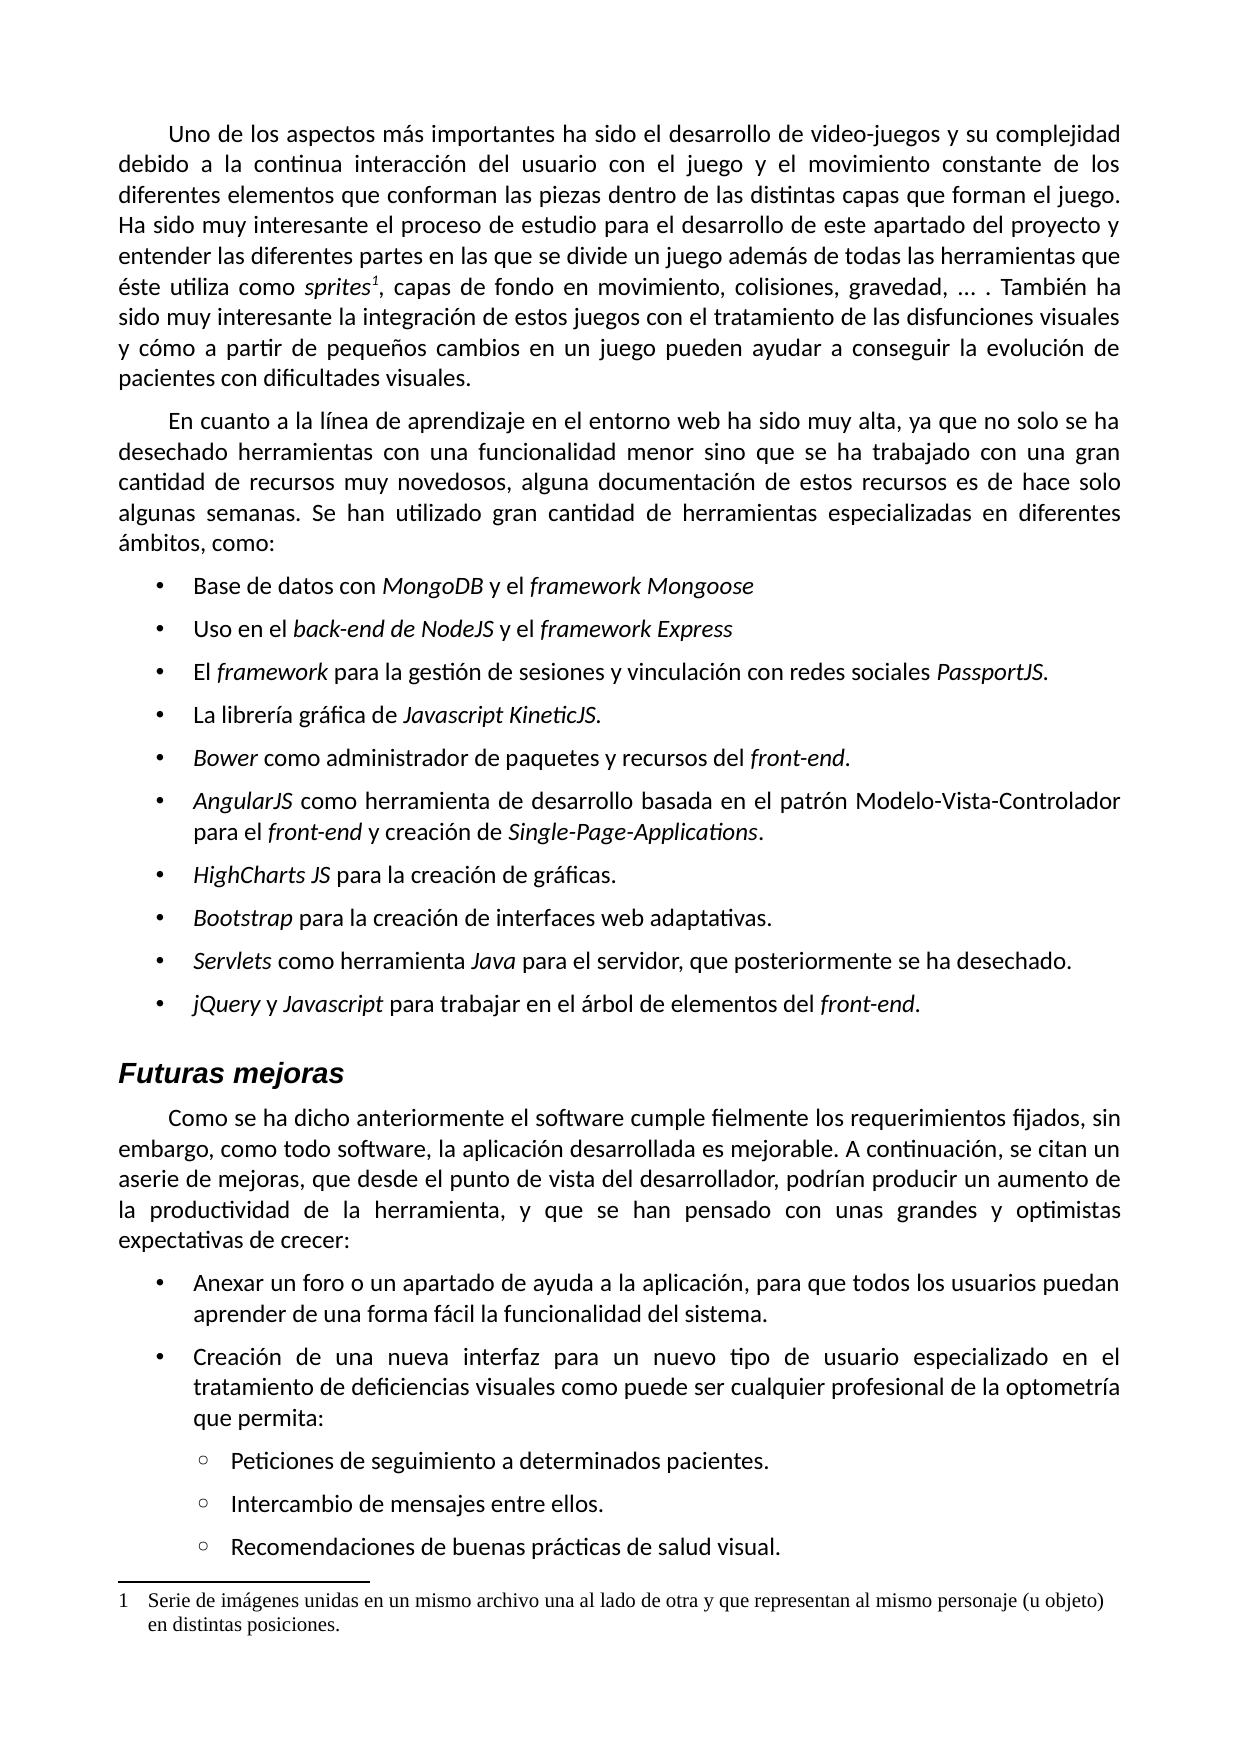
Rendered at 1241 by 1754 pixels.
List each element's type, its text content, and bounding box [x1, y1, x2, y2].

list HighCharts JS para la creación de gráficas. [156, 859, 1122, 889]
list Peticiones de seguimiento a determinados pacientes. [193, 1445, 1122, 1475]
text Uno de los aspectos más importantes ha sido el desarrollo de video-juegos y su complejidad debido a la continua interacción del usuario con el juego y el movimiento constante de los diferentes elementos que conforman las piezas dentro de las distintas capas que forman el juego. Ha sido muy interesante el proceso de estudio para el desarrollo de este apartado del proyecto y entender las diferentes partes en las que se divide un juego además de todas las herramientas que éste utiliza como sprites, capas de fondo en movimiento, colisiones, gravedad, ... . También ha sido muy interesante la integración de estos juegos con el tratamiento de las disfunciones visuales y cómo a partir de pequeños cambios en un juego pueden ayudar a conseguir la evolución de pacientes con dificultades visuales. [118, 118, 1122, 393]
text En cuanto a la línea de aprendizaje en el entorno web ha sido muy alta, ya que no solo se ha desechado herramientas con una funcionalidad menor sino que se ha trabajado con una gran cantidad de recursos muy novedosos, alguna documentación de estos recursos es de hace solo algunas semanas. Se han utilizado gran cantidad de herramientas especializadas en diferentes ámbitos, como: [118, 405, 1122, 558]
subtitle Futuras mejoras [118, 1056, 1122, 1090]
list jQuery y Javascript para trabajar en el árbol de elementos del front-end. [156, 988, 1122, 1019]
list Bower como administrador de paquetes y recursos del front-end. [156, 742, 1122, 773]
list AngularJS como herramienta de desarrollo basada en el patrón Modelo-Vista-Controlador para el front-end y creación de Single-Page-Applications. [156, 786, 1122, 847]
list Creación de una nueva interfaz para un nuevo tipo de usuario especializado en el tratamiento de deficiencias visuales como puede ser cualquier profesional de la optometría que permita: [156, 1341, 1122, 1432]
text Serie de imágenes unidas en un mismo archivo una al lado de otra y que representan al mismo personaje (u objeto) en distintas posiciones. [118, 1588, 1122, 1636]
list Bootstrap para la creación de interfaces web adaptativas. [156, 902, 1122, 933]
list Intercambio de mensajes entre ellos. [193, 1488, 1122, 1518]
text Como se ha dicho anteriormente el software cumple fielmente los requerimientos fijados, sin embargo, como todo software, la aplicación desarrollada es mejorable. A continuación, se citan un aserie de mejoras, que desde el punto de vista del desarrollador, podrían producir un aumento de la productividad de la herramienta, y que se han pensado con unas grandes y optimistas expectativas de crecer: [118, 1102, 1122, 1255]
list Servlets como herramienta Java para el servidor, que posteriormente se ha desechado. [156, 945, 1122, 976]
list Anexar un foro o un apartado de ayuda a la aplicación, para que todos los usuarios puedan aprender de una forma fácil la funcionalidad del sistema. [156, 1267, 1122, 1328]
list El framework para la gestión de sesiones y vinculación con redes sociales PassportJS. [156, 656, 1122, 687]
list Recomendaciones de buenas prácticas de salud visual. [193, 1531, 1122, 1561]
list La librería gráfica de Javascript KineticJS. [156, 699, 1122, 730]
list Base de datos con MongoDB y el framework Mongoose [156, 570, 1122, 601]
list Uso en el back-end de NodeJS y el framework Express [156, 613, 1122, 644]
